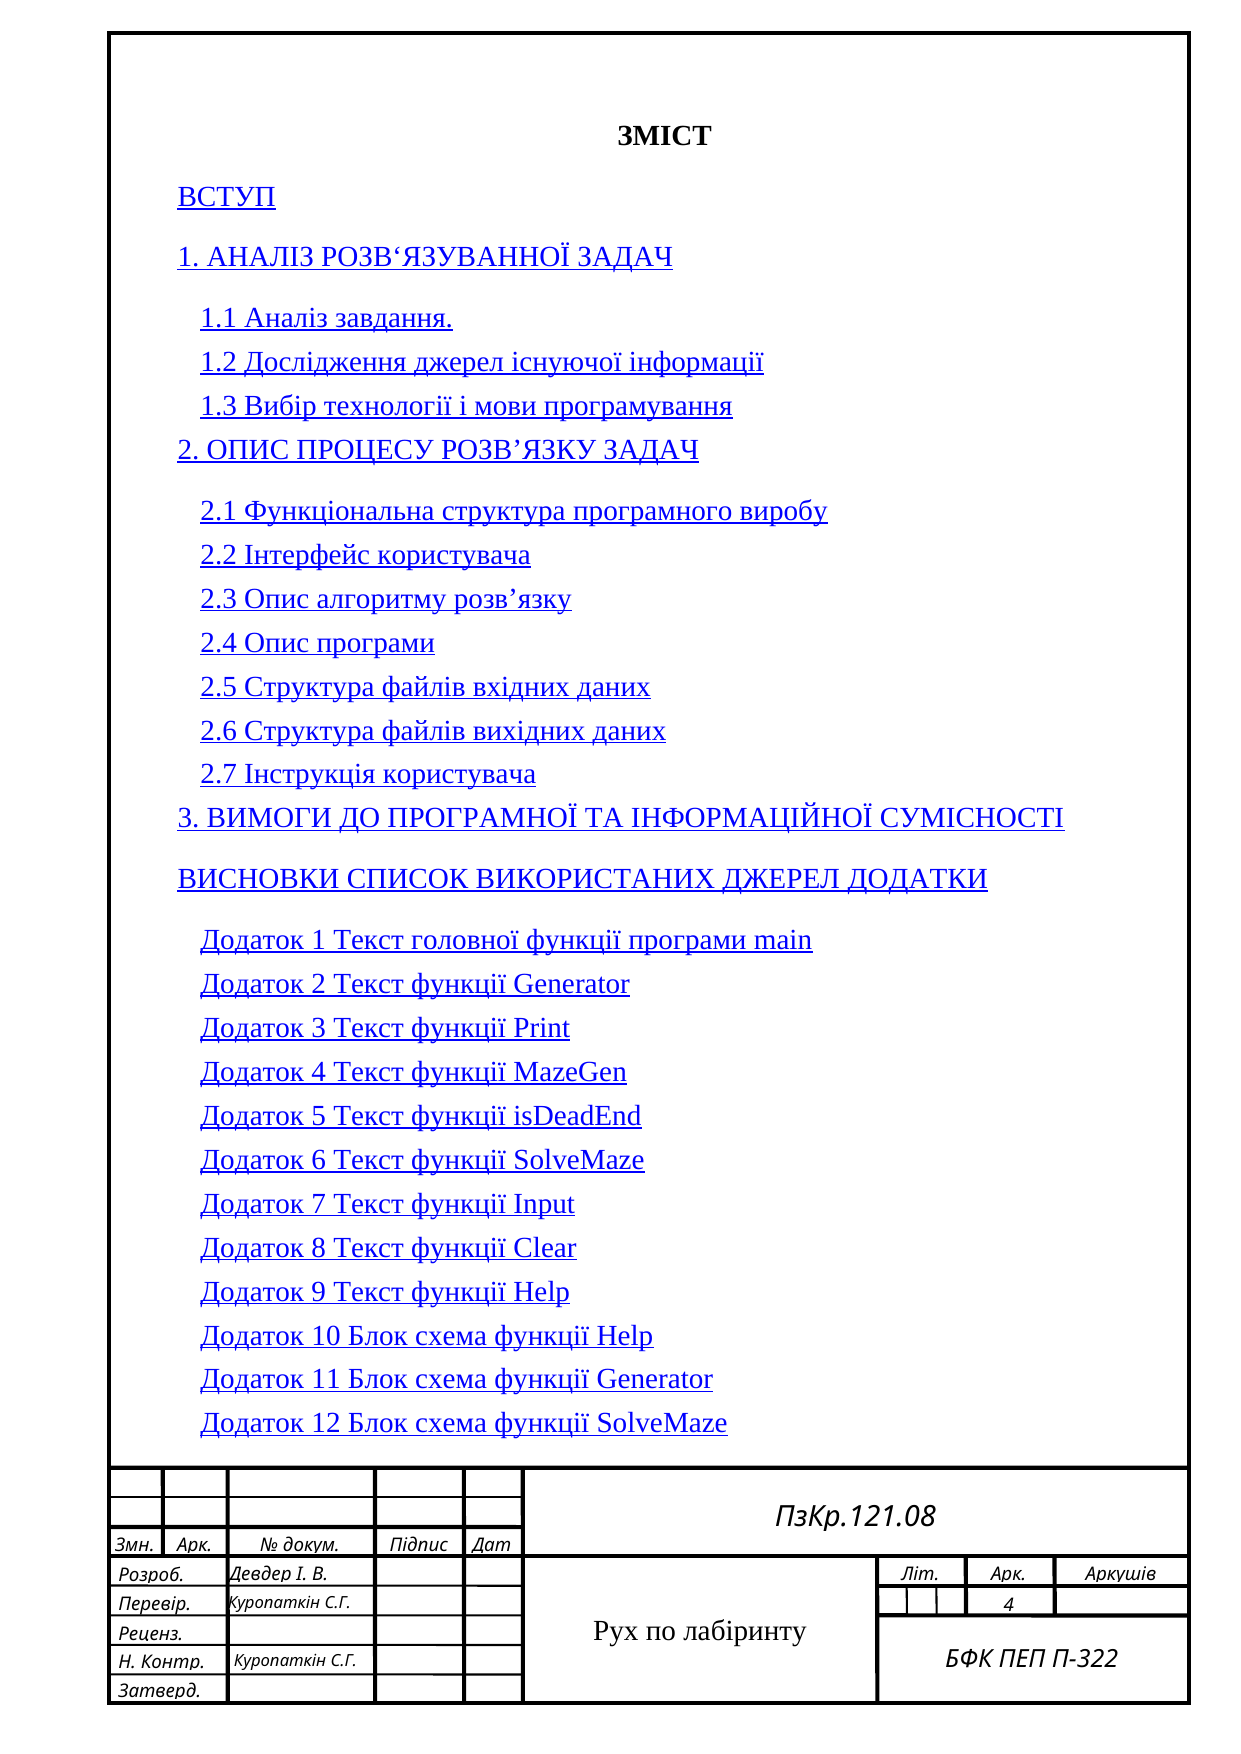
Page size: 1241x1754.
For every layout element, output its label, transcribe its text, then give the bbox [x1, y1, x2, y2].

text Додаток 10 Блок схема функції Help [200, 1318, 1152, 1351]
text Додаток 12 Блок схема функції SolveMaze [200, 1406, 1152, 1439]
text Додаток 6 Текст функції SolveMaze [200, 1142, 1152, 1175]
text 2.1 Функціональна структура програмного виробу16 [200, 493, 1152, 526]
text 1.2 Дослідження джерел існуючої інформації10 [200, 344, 1152, 378]
text 2.4 Опис програми18 [200, 625, 1152, 658]
text ВИСНОВКИ 25 СПИСОК ВИКОРИСТАНИХ ДЖЕРЕЛ 26 ДОДАТКИError: Reference source not foundError: Reference source not foundError: Reference source not found [177, 861, 1152, 895]
text Додаток 5 Текст функції isDeadEnd [200, 1098, 1152, 1131]
text 3. ВИМОГИ ДО ПРОГРАМНОЇ ТА ІНФОРМАЦІЙНОЇ СУМІСНОСТІ24 [177, 801, 1152, 834]
text 2.6 Структура файлів вихідних даних22 [200, 713, 1152, 746]
text ВСТУП6 [177, 179, 1152, 212]
text 2. ОПИС ПРОЦЕСУ РОЗВ’ЯЗКУ ЗАДАЧ16 [177, 432, 1152, 466]
text Додаток 1 Текст головної функції програми mainError: Reference source not found [200, 922, 1152, 956]
text Додаток 8 Текст функції Clear [200, 1230, 1152, 1263]
text Додаток 9 Текст функції Help [200, 1274, 1152, 1307]
text 1.3 Вибір технології і мови програмування12 [200, 388, 1152, 422]
text ЗМІСТ [177, 118, 1152, 152]
text 2.3 Опис алгоритму розв’язку18 [200, 581, 1152, 614]
text 2.2 Інтерфейс користувача17 [200, 537, 1152, 570]
text 1.1 Аналіз завдання.8 [200, 300, 1152, 334]
text Додаток 3 Текст функції PrintError: Reference source not foundError: Reference source not foundError: Reference source not found [200, 1010, 1152, 1043]
text 2.7 Інструкція користувача22 [200, 757, 1152, 790]
text 2.5 Структура файлів вхідних даних22 [200, 669, 1152, 702]
text Додаток 2 Текст функції GeneratorError: Reference source not found [200, 966, 1152, 999]
text Додаток 11 Блок схема функції Generator [200, 1362, 1152, 1395]
text 1. АНАЛІЗ РОЗВ‘ЯЗУВАННОЇ ЗАДАЧ8 [177, 239, 1152, 273]
text Додаток 7 Текст функції Input [200, 1186, 1152, 1219]
text Додаток 4 Текст функції MazeGen [200, 1054, 1152, 1087]
